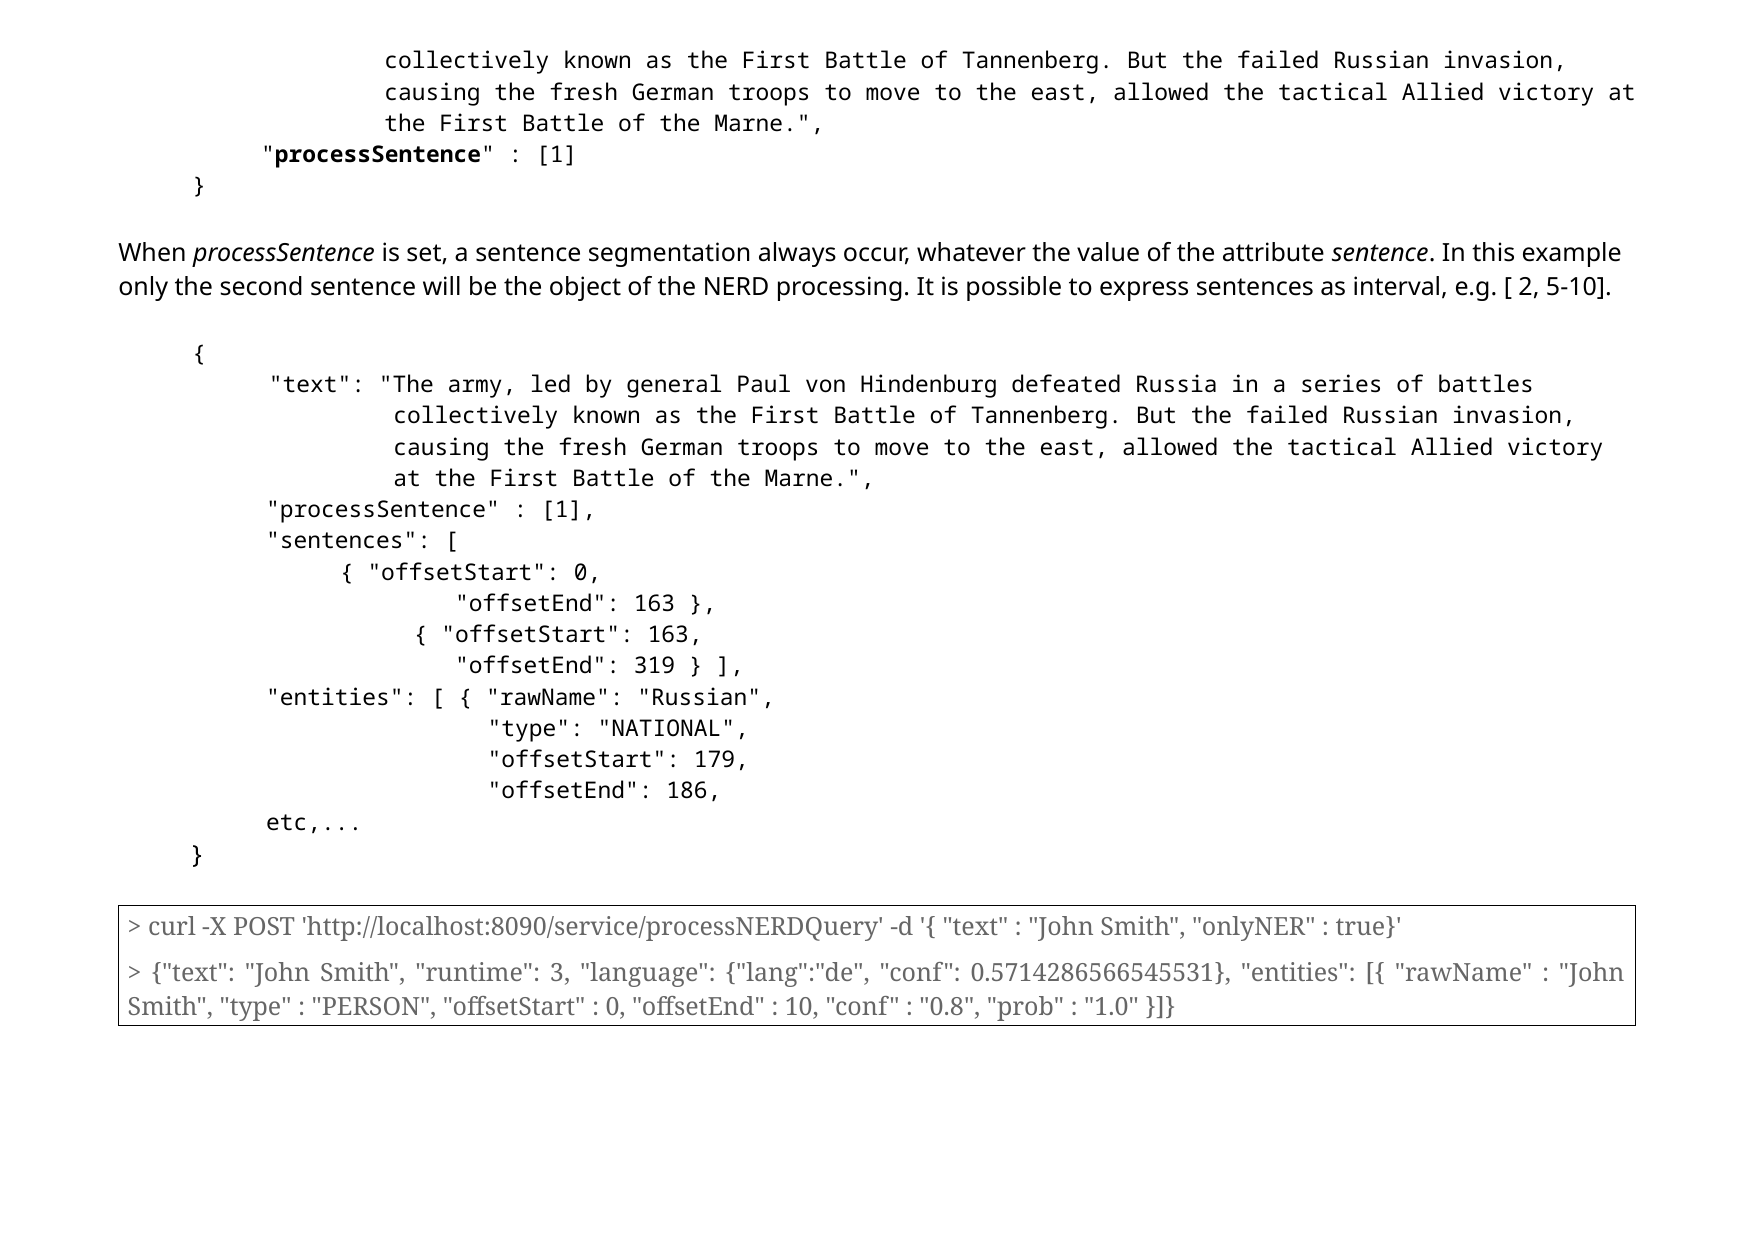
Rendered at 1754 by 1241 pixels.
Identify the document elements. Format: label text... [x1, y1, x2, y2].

text { "offsetStart": 0, [192, 556, 1636, 587]
text > curl -X POST 'http://localhost:8090/service/processNERDQuery' -d '{ "text" : "John Smith", "onlyNER" : true}' [119, 906, 1635, 942]
text } [192, 169, 1636, 201]
text > {"text": "John Smith", "runtime": 3, "language": {"lang":"de", "conf": 0.5714286566545531}, "entities": [{ "rawName" : "John Smith", "type" : "PERSON", "offsetStart" : 0, "offsetEnd" : 10, "conf" : "0.8", "prob" : "1.0" }]} [119, 952, 1635, 1025]
text { [192, 337, 1636, 368]
text "offsetEnd": 186, [266, 774, 1636, 806]
text "offsetEnd": 319 } ], [192, 649, 1636, 681]
text "type": "NATIONAL", [266, 712, 1636, 743]
text "offsetStart": 179, [266, 743, 1636, 774]
text collectively known as the First Battle of Tannenberg. But the failed Russian invasion, causing the fresh German troops to move to the east, allowed the tactical Allied victory at the First Battle of the Marne.", [263, 44, 1636, 138]
text "processSentence" : [1] [192, 138, 1636, 169]
text "sentences": [ [192, 524, 1636, 556]
text etc,... [266, 806, 1636, 837]
text "entities": [ { "rawName": "Russian", [266, 681, 1636, 712]
text When processSentence is set, a sentence segmentation always occur, whatever the value of the attribute sentence. In this example only the second sentence will be the object of the NERD processing. It is possible to express sentences as interval, e.g. [ 2, 5-10]. [118, 235, 1636, 303]
text } [192, 837, 1636, 871]
text { "offsetStart": 163, [192, 618, 1636, 649]
text "offsetEnd": 163 }, [192, 587, 1636, 618]
text "text": "The army, led by general Paul von Hindenburg defeated Russia in a series of battles collectively known as the First Battle of Tannenberg. But the failed Russian invasion, causing the fresh German troops to move to the east, allowed the tactical Allied victory at the First Battle of the Marne.", [269, 368, 1636, 493]
text "processSentence" : [1], [192, 493, 1636, 524]
